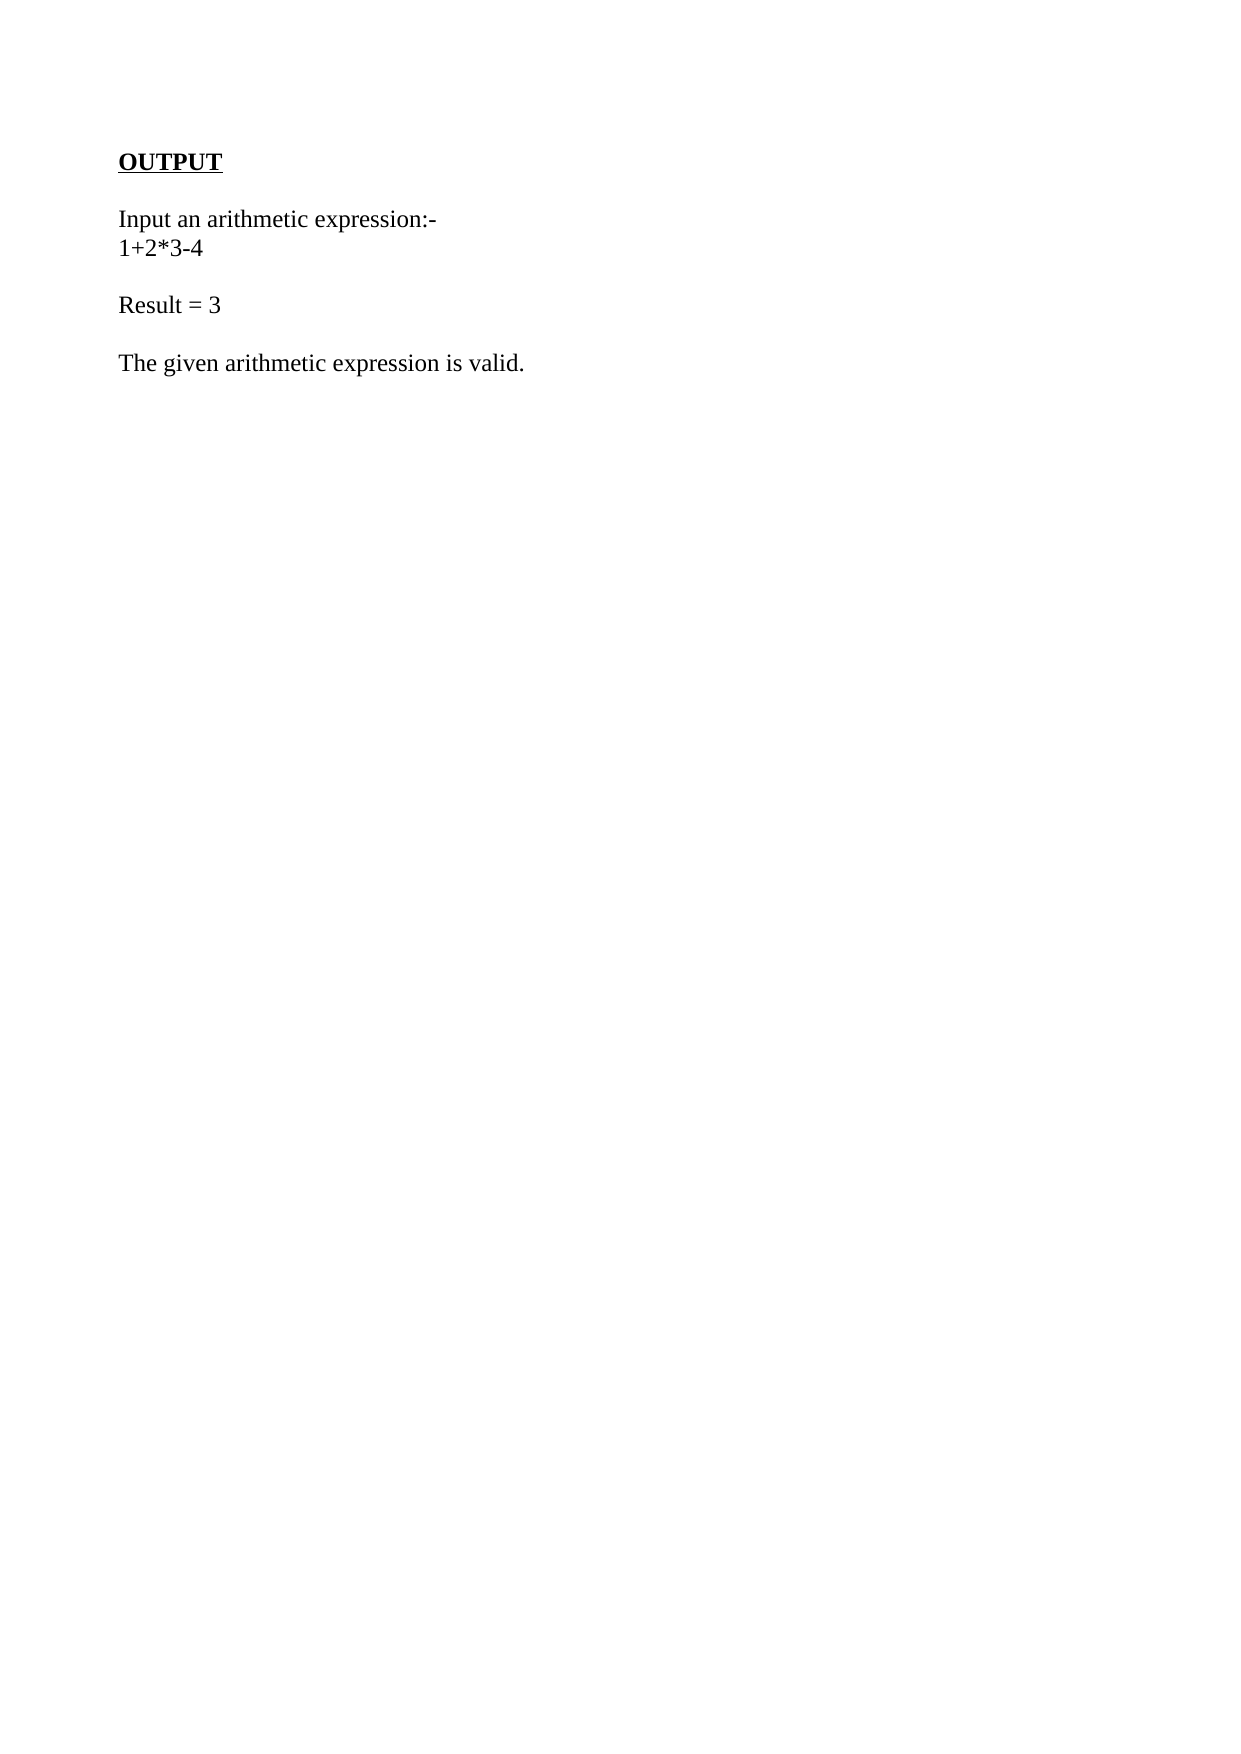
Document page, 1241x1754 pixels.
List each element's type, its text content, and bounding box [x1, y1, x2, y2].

text The given arithmetic expression is valid. [118, 348, 1122, 377]
text OUTPUT [118, 147, 1122, 176]
text Input an arithmetic expression:- [118, 204, 1122, 233]
text 1+2*3-4 [118, 233, 1122, 262]
text Result = 3 [118, 291, 1122, 319]
